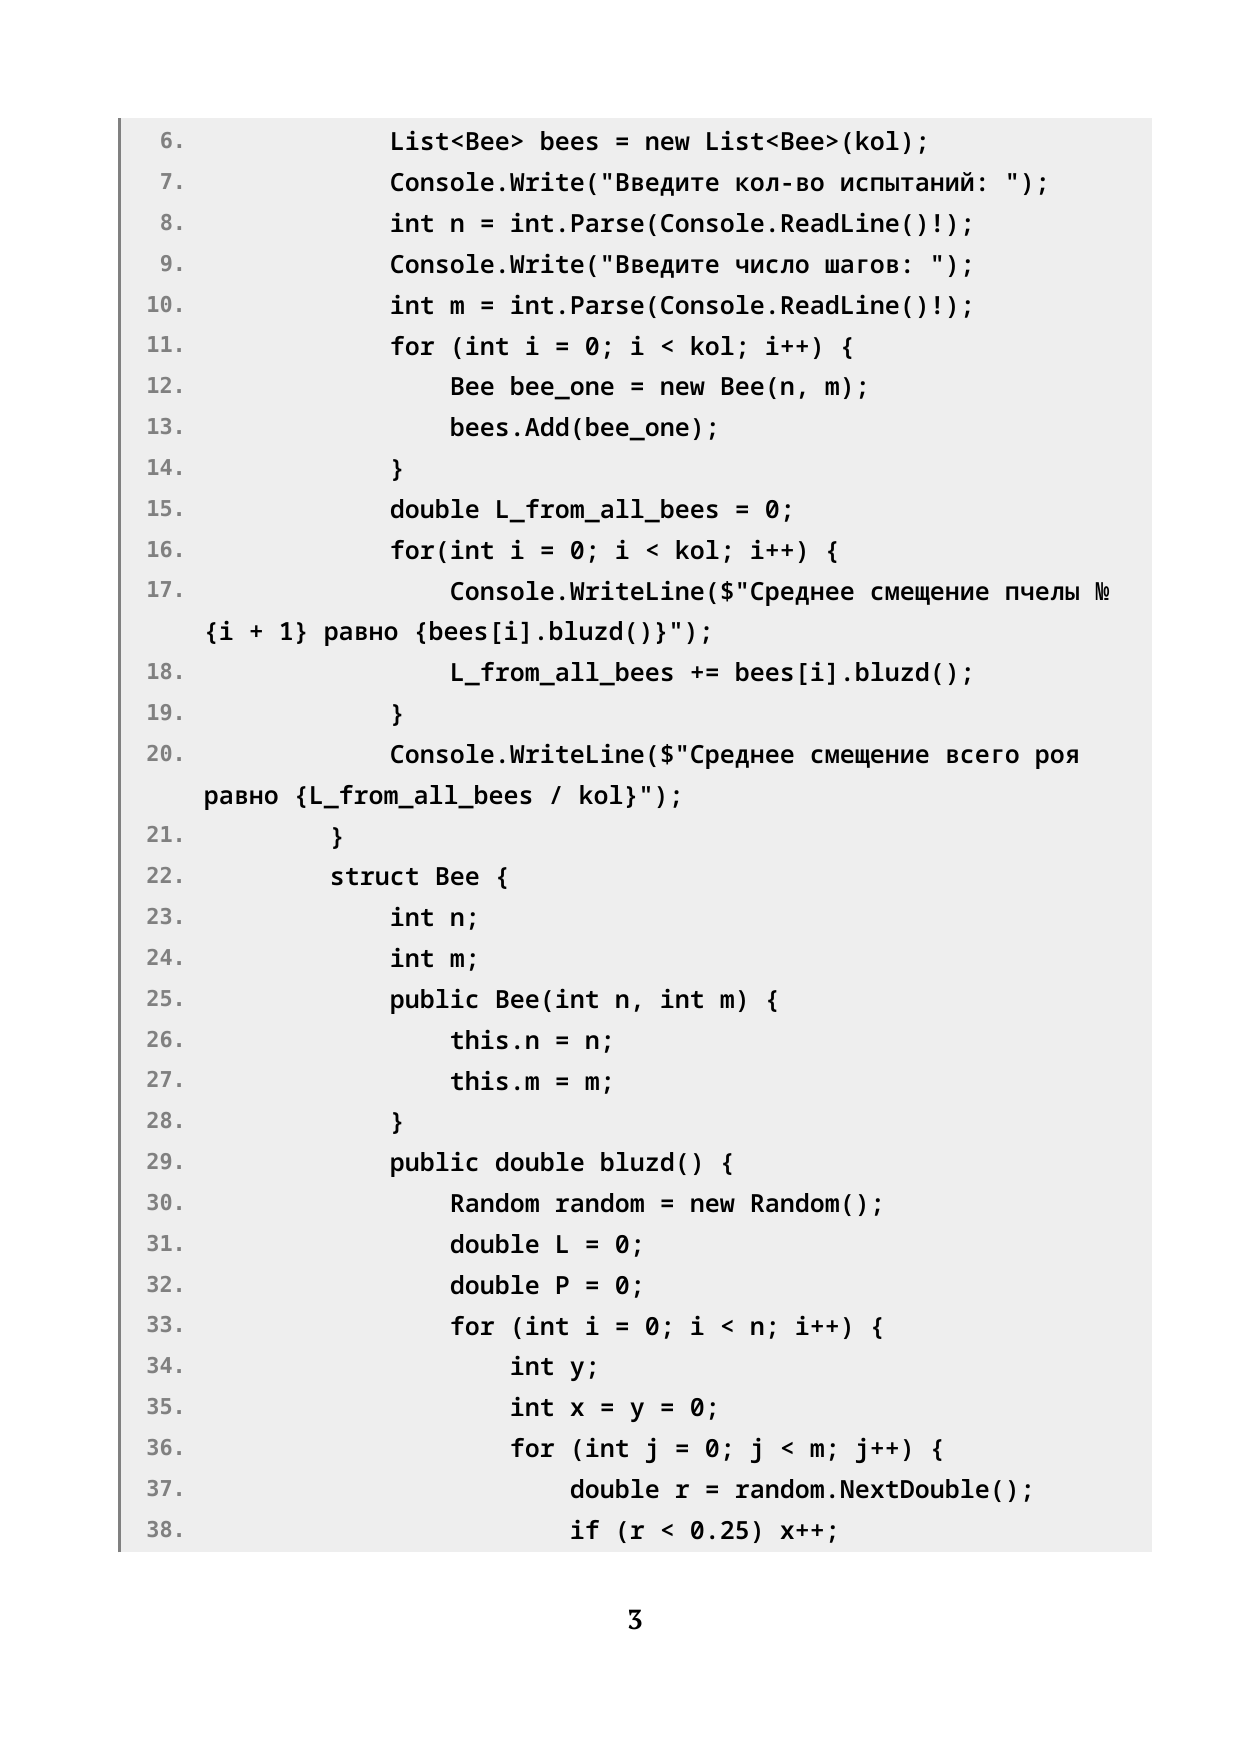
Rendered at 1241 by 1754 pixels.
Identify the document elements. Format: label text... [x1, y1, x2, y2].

list public double bluzd() { [121, 1139, 1152, 1179]
list } [121, 690, 1152, 730]
list L_from_all_bees += bees[i].bluzd(); [121, 649, 1152, 689]
list struct Bee { [121, 853, 1152, 893]
list int y; [121, 1343, 1152, 1383]
list Random random = new Random(); [121, 1180, 1152, 1220]
list for (int i = 0; i < kol; i++) { [121, 322, 1152, 362]
list double L = 0; [121, 1221, 1152, 1261]
list for(int i = 0; i < kol; i++) { [121, 526, 1152, 566]
list int m; [121, 935, 1152, 975]
list } [121, 1098, 1152, 1138]
list public Bee(int n, int m) { [121, 976, 1152, 1016]
list this.n = n; [121, 1016, 1152, 1056]
list Console.WriteLine($"Среднее смещение всего роя равно {L_from_all_bees / kol}"); [121, 731, 1152, 811]
list int n = int.Parse(Console.ReadLine()!); [121, 200, 1152, 240]
list int x = y = 0; [121, 1384, 1152, 1424]
list if (r < 0.25) x++; [121, 1506, 1152, 1552]
list Console.Write("Введите число шагов: "); [121, 241, 1152, 281]
list } [121, 445, 1152, 485]
list Bee bee_one = new Bee(n, m); [121, 363, 1152, 403]
list int m = int.Parse(Console.ReadLine()!); [121, 281, 1152, 321]
list for (int j = 0; j < m; j++) { [121, 1425, 1152, 1465]
list List<Bee> bees = new List<Bee>(kol); [121, 118, 1152, 158]
list bees.Add(bee_one); [121, 404, 1152, 444]
list this.m = m; [121, 1057, 1152, 1097]
list int n; [121, 894, 1152, 934]
list } [121, 812, 1152, 852]
list Console.Write("Введите кол-во испытаний: "); [121, 159, 1152, 199]
list Console.WriteLine($"Среднее смещение пчелы № {i + 1} равно {bees[i].bluzd()}"); [121, 567, 1152, 648]
list for (int i = 0; i < n; i++) { [121, 1302, 1152, 1342]
list double P = 0; [121, 1261, 1152, 1301]
list double L_from_all_bees = 0; [121, 486, 1152, 526]
list double r = random.NextDouble(); [121, 1466, 1152, 1506]
